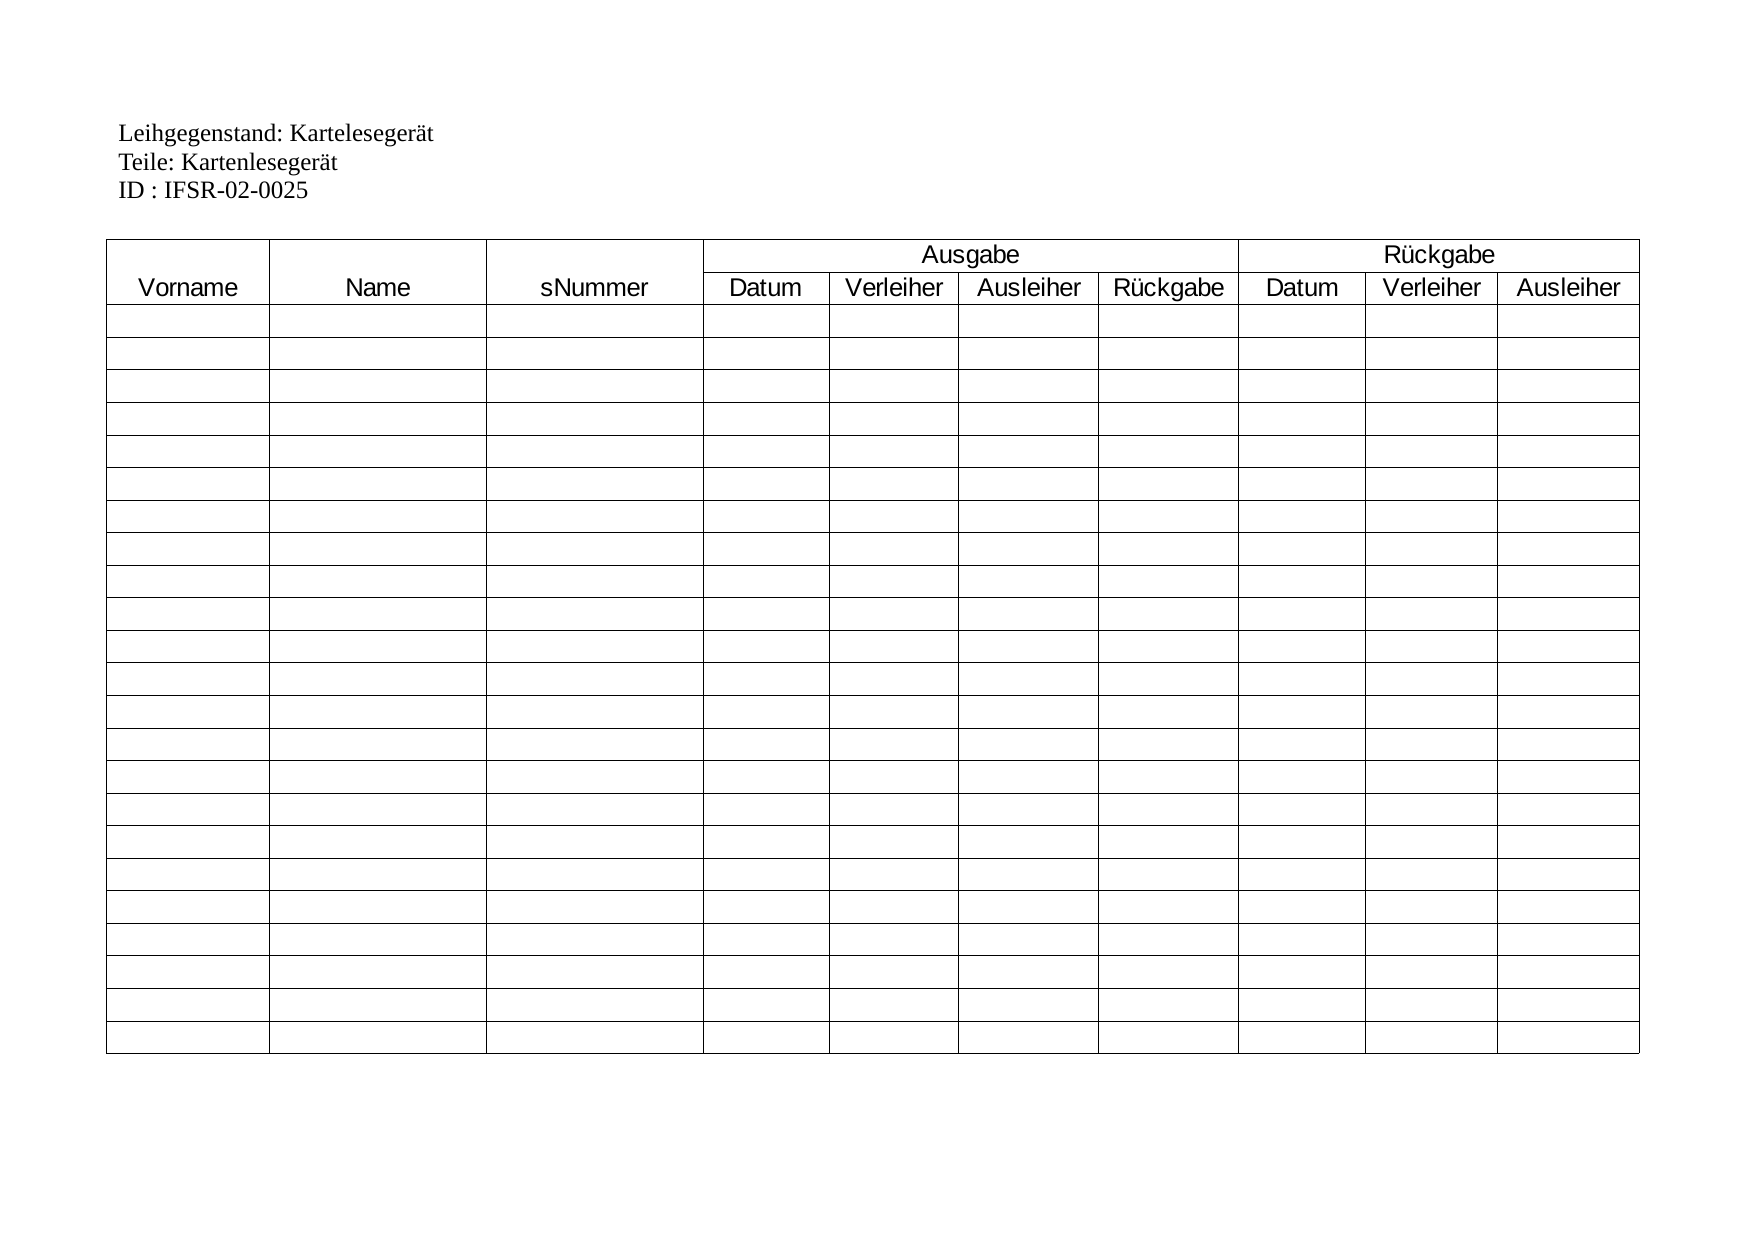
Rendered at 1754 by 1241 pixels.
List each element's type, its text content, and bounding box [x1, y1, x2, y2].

text Leihgegenstand: Kartelesegerät [118, 118, 1636, 147]
text ID : IFSR-02-0025 [118, 176, 1636, 204]
text Teile: Kartenlesegerät [118, 147, 1636, 176]
